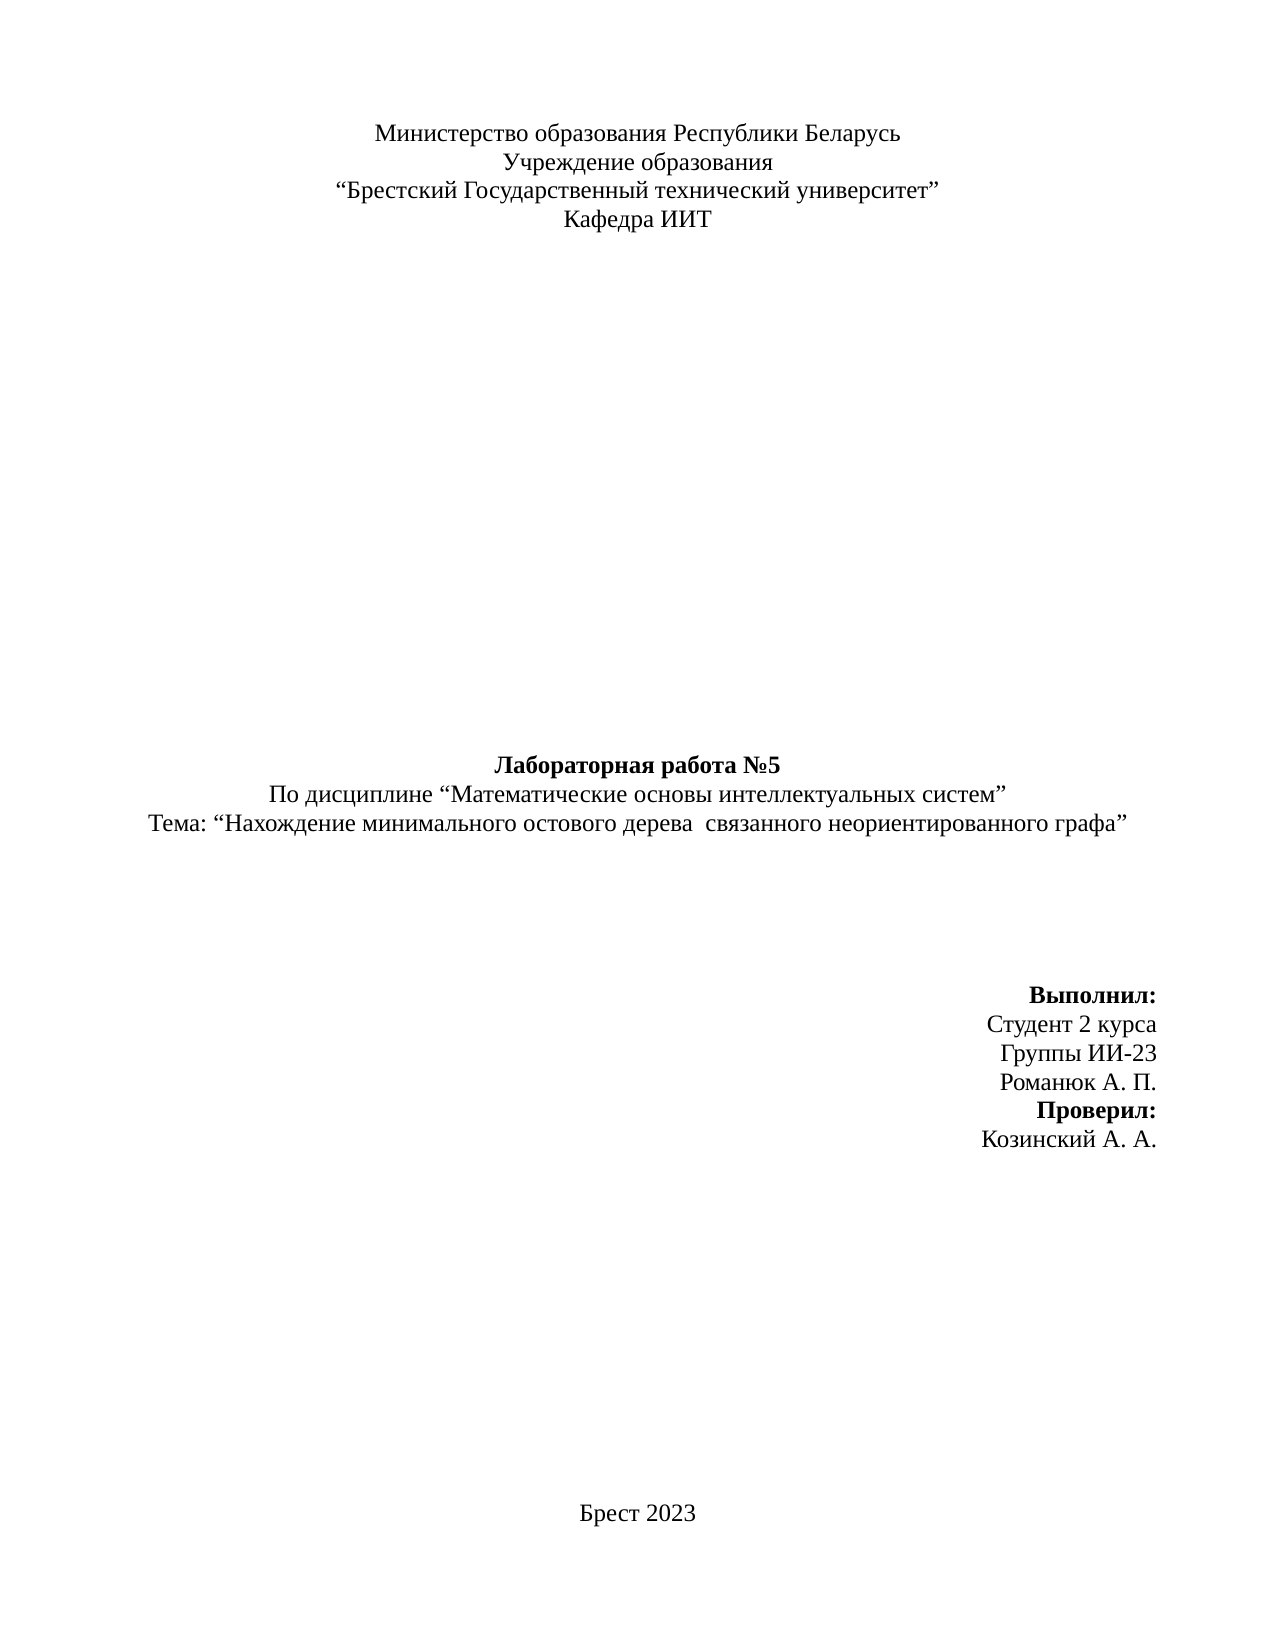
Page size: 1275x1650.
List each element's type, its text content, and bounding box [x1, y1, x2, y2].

text Выполнил: [118, 981, 1157, 1009]
text Тема: “Нахождение минимального остового дерева связанного неориентированного графа” [118, 808, 1157, 837]
text Козинский А. А. [118, 1124, 1157, 1153]
text Студент 2 курса [118, 1009, 1157, 1038]
text Министерство образования Республики Беларусь [118, 118, 1157, 147]
text Кафедра ИИТ [118, 204, 1157, 233]
text Учреждение образования [118, 147, 1157, 176]
text По дисциплине “Математические основы интеллектуальных систем” [118, 779, 1157, 808]
text Лабораторная работа №5 [118, 751, 1157, 779]
text “Брестский Государственный технический университет” [118, 176, 1157, 204]
text Романюк А. П. [118, 1067, 1157, 1096]
text Брест 2023 [118, 1498, 1157, 1527]
text Группы ИИ-23 [118, 1038, 1157, 1067]
text Проверил: [118, 1096, 1157, 1124]
